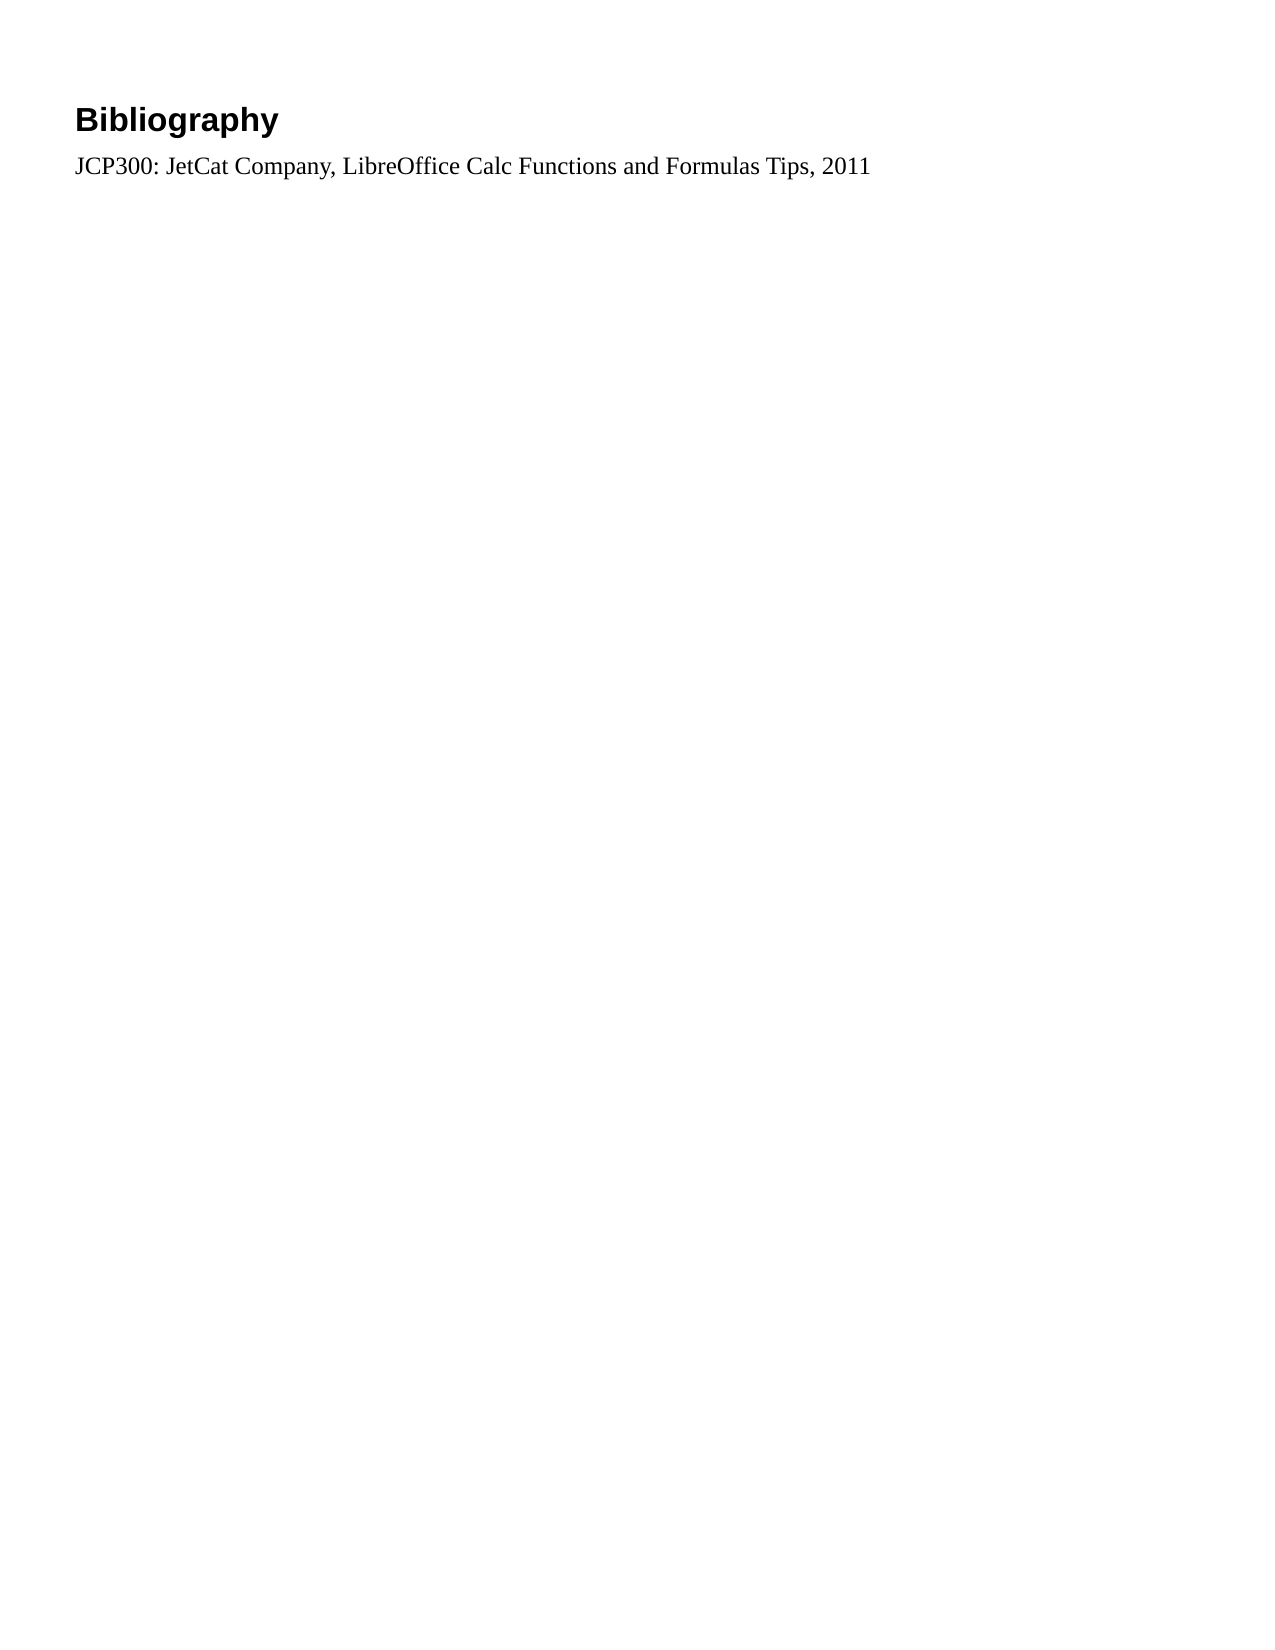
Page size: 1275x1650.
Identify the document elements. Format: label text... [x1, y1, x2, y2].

subtitle Bibliography [75, 100, 1200, 138]
text JCP300: JetCat Company, LibreOffice Calc Functions and Formulas Tips, 2011 [75, 151, 1200, 180]
